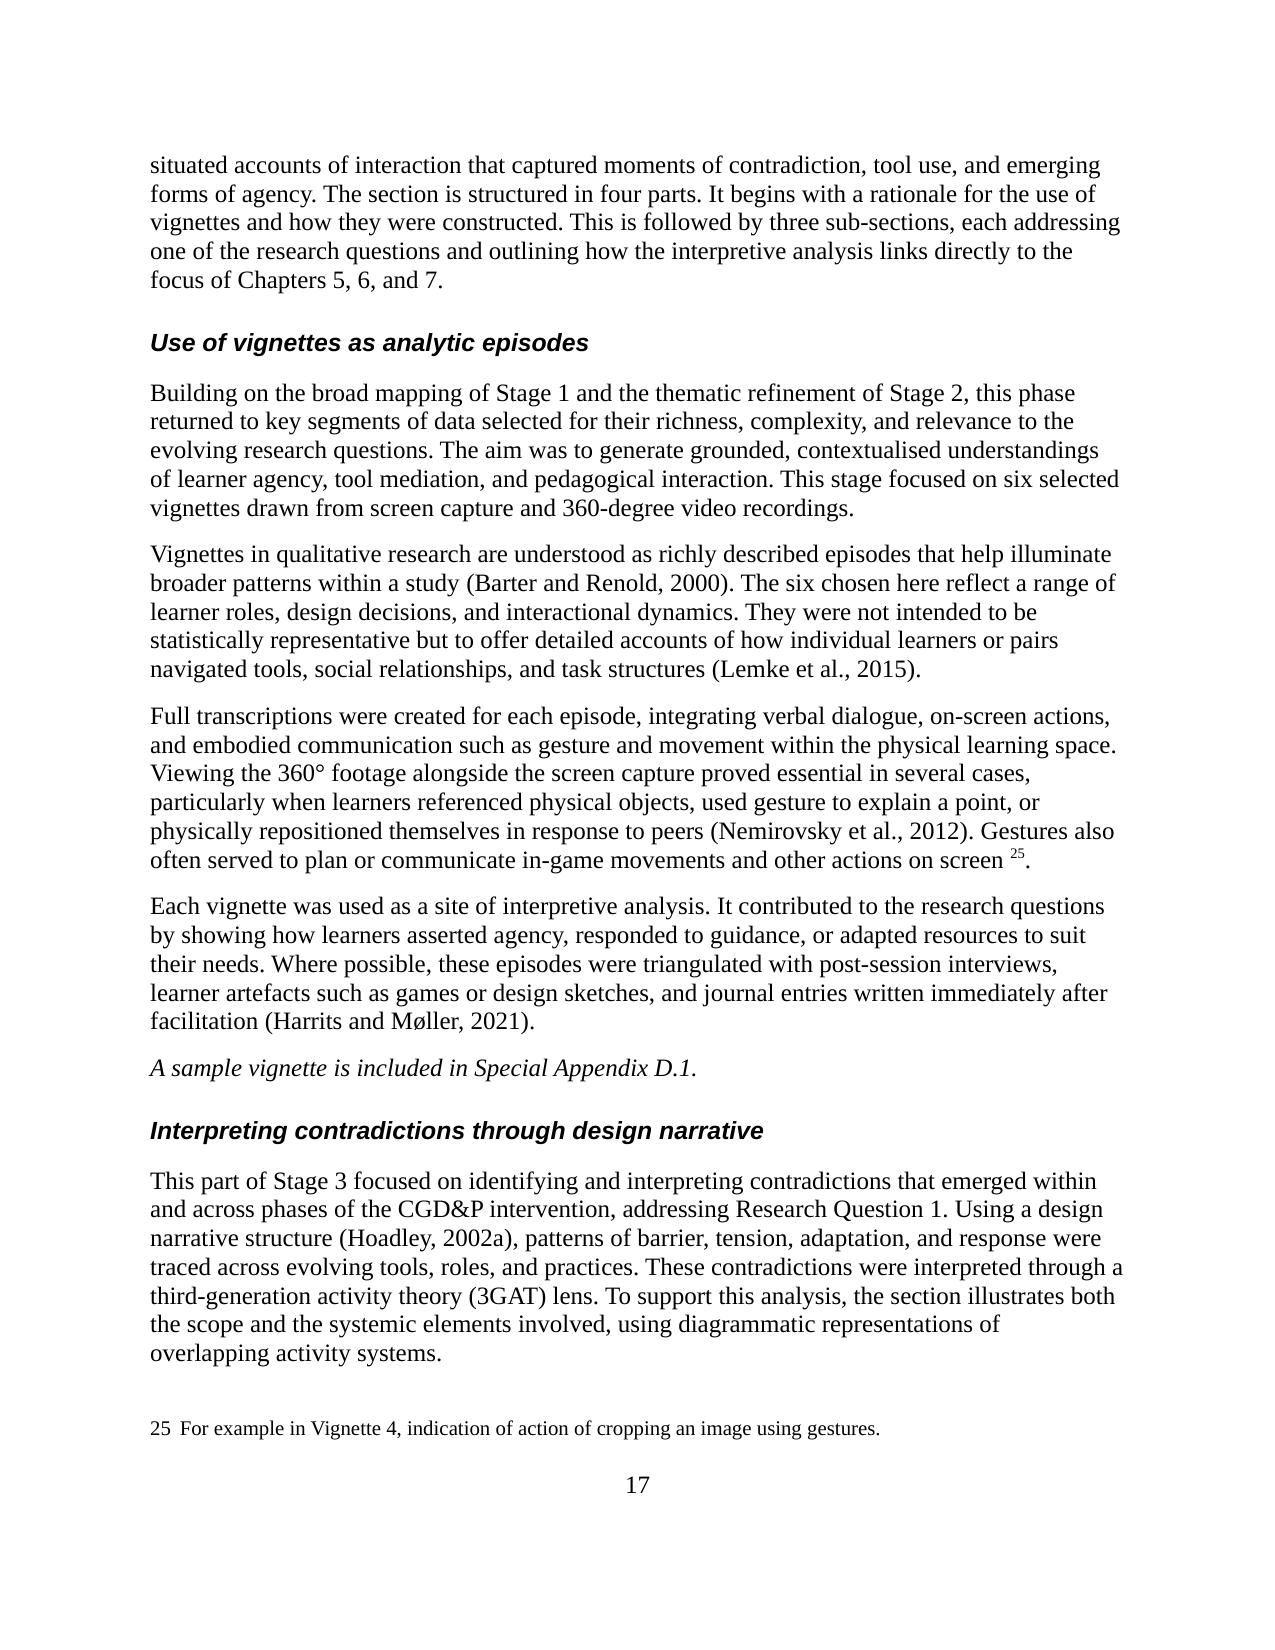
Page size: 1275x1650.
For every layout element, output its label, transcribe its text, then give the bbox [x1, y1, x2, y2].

text Full transcriptions were created for each episode, integrating verbal dialogue, on-screen actions, and embodied communication such as gesture and movement within the physical learning space. Viewing the 360° footage alongside the screen capture proved essential in several cases, particularly when learners referenced physical objects, used gesture to explain a point, or physically repositioned themselves in response to peers (Nemirovsky et al., 2012). Gestures also often served to plan or communicate in-game movements and other actions on screen . [150, 701, 1125, 873]
text This part of Stage 3 focused on identifying and interpreting contradictions that emerged within and across phases of the CGD&P intervention, addressing Research Question 1. Using a design narrative structure (Hoadley, 2002a), patterns of barrier, tension, adaptation, and response were traced across evolving tools, roles, and practices. These contradictions were interpreted through a third-generation activity theory (3GAT) lens. To support this analysis, the section illustrates both the scope and the systemic elements involved, using diagrammatic representations of overlapping activity systems. [150, 1166, 1125, 1367]
text Building on the broad mapping of Stage 1 and the thematic refinement of Stage 2, this phase returned to key segments of data selected for their richness, complexity, and relevance to the evolving research questions. The aim was to generate grounded, contextualised understandings of learner agency, tool mediation, and pedagogical interaction. This stage focused on six selected vignettes drawn from screen capture and 360-degree video recordings. [150, 378, 1125, 521]
text A sample vignette is included in Special Appendix D.1. [150, 1053, 1125, 1082]
subtitle Interpreting contradictions through design narrative [150, 1116, 1125, 1144]
subtitle Use of vignettes as analytic episodes [150, 328, 1125, 356]
text For example in Vignette 4, indication of action of cropping an image using gestures. [150, 1416, 1125, 1440]
text situated accounts of interaction that captured moments of contradiction, tool use, and emerging forms of agency. The section is structured in four parts. It begins with a rationale for the use of vignettes and how they were constructed. This is followed by three sub-sections, each addressing one of the research questions and outlining how the interpretive analysis links directly to the focus of Chapters 5, 6, and 7. [150, 150, 1125, 294]
text Each vignette was used as a site of interpretive analysis. It contributed to the research questions by showing how learners asserted agency, responded to guidance, or adapted resources to suit their needs. Where possible, these episodes were triangulated with post-session interviews, learner artefacts such as games or design sketches, and journal entries written immediately after facilitation (Harrits and Møller, 2021). [150, 891, 1125, 1035]
text Vignettes in qualitative research are understood as richly described episodes that help illuminate broader patterns within a study (Barter and Renold, 2000). The six chosen here reflect a range of learner roles, design decisions, and interactional dynamics. They were not intended to be statistically representative but to offer detailed accounts of how individual learners or pairs navigated tools, social relationships, and task structures (Lemke et al., 2015). [150, 539, 1125, 683]
